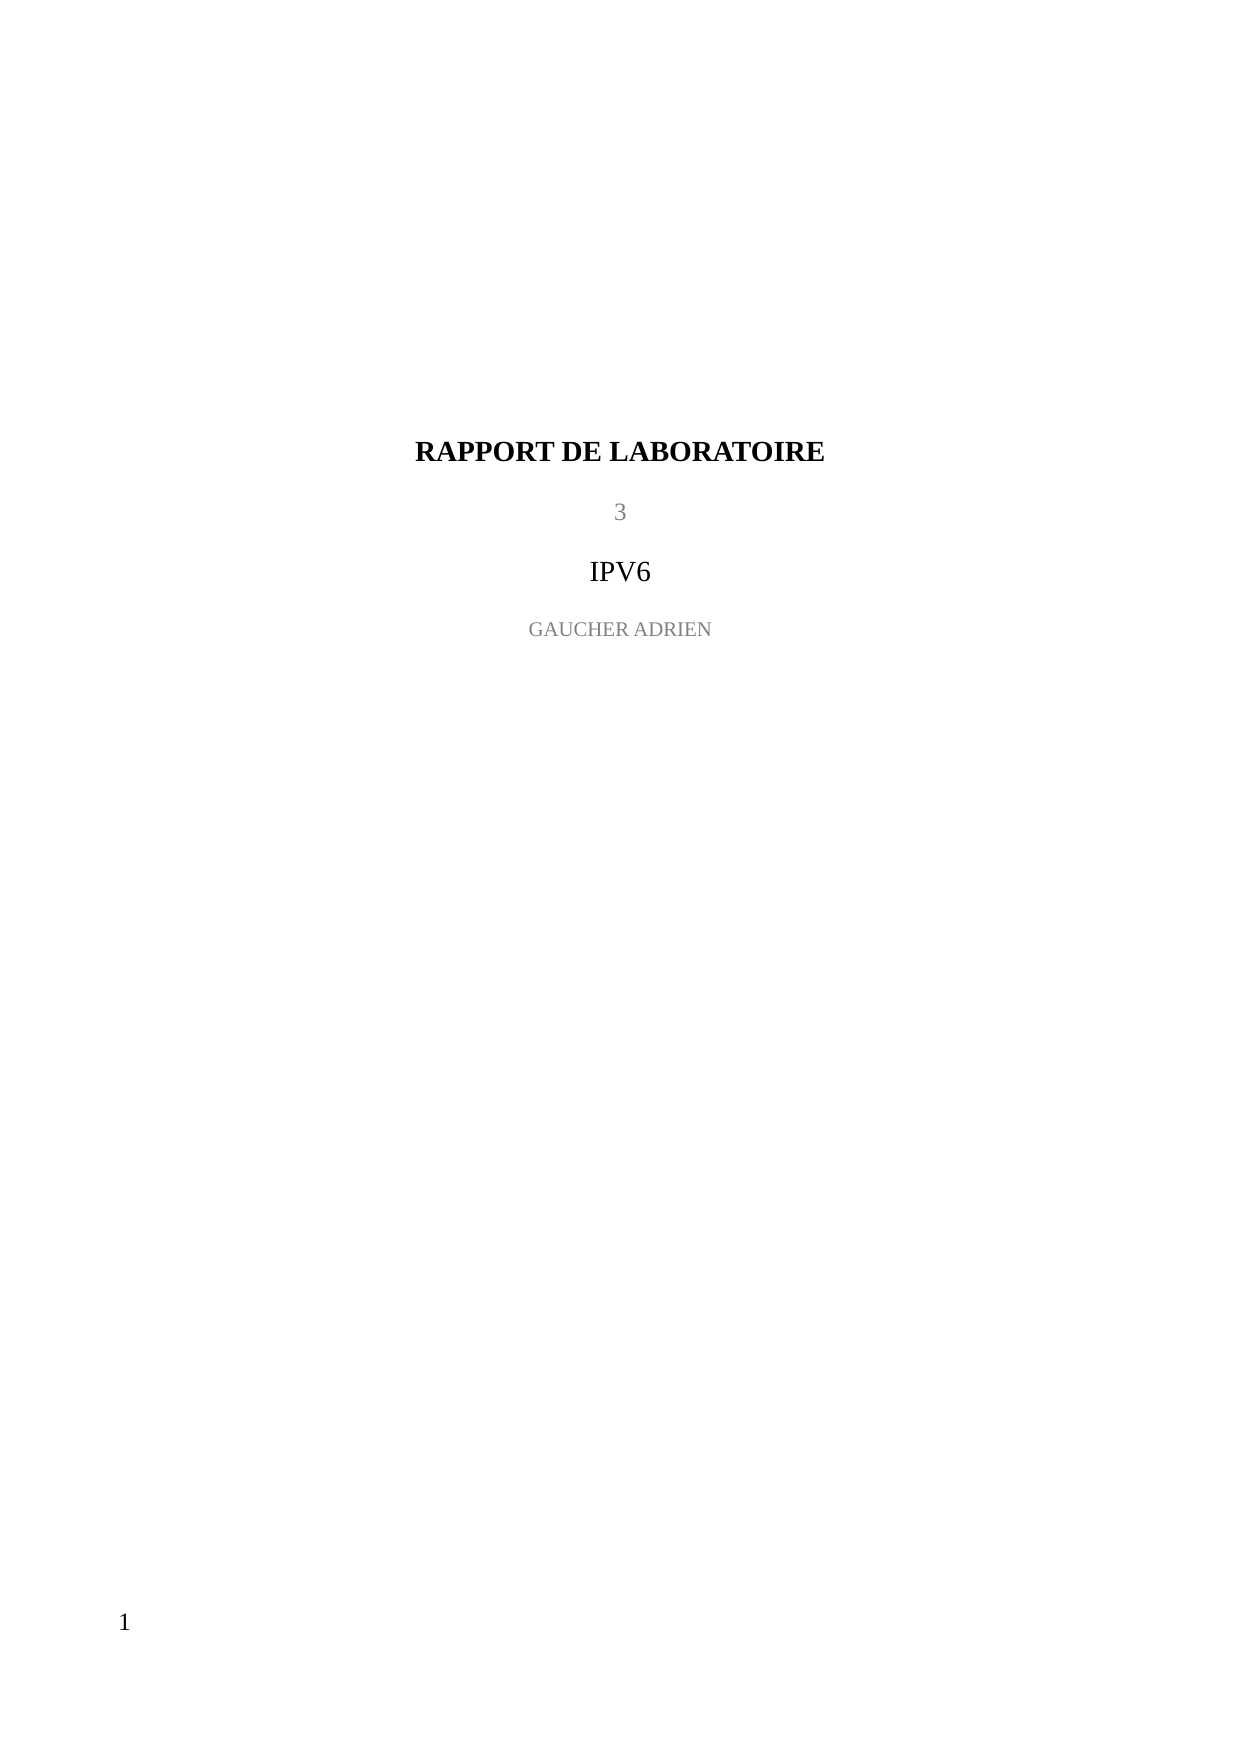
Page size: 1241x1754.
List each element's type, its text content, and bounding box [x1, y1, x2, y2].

text 3 [118, 497, 1122, 525]
text GAUCHER ADRIEN [118, 616, 1122, 641]
text RAPPORT DE LABORATOIRE [118, 434, 1122, 468]
text IPV6 [118, 554, 1122, 588]
